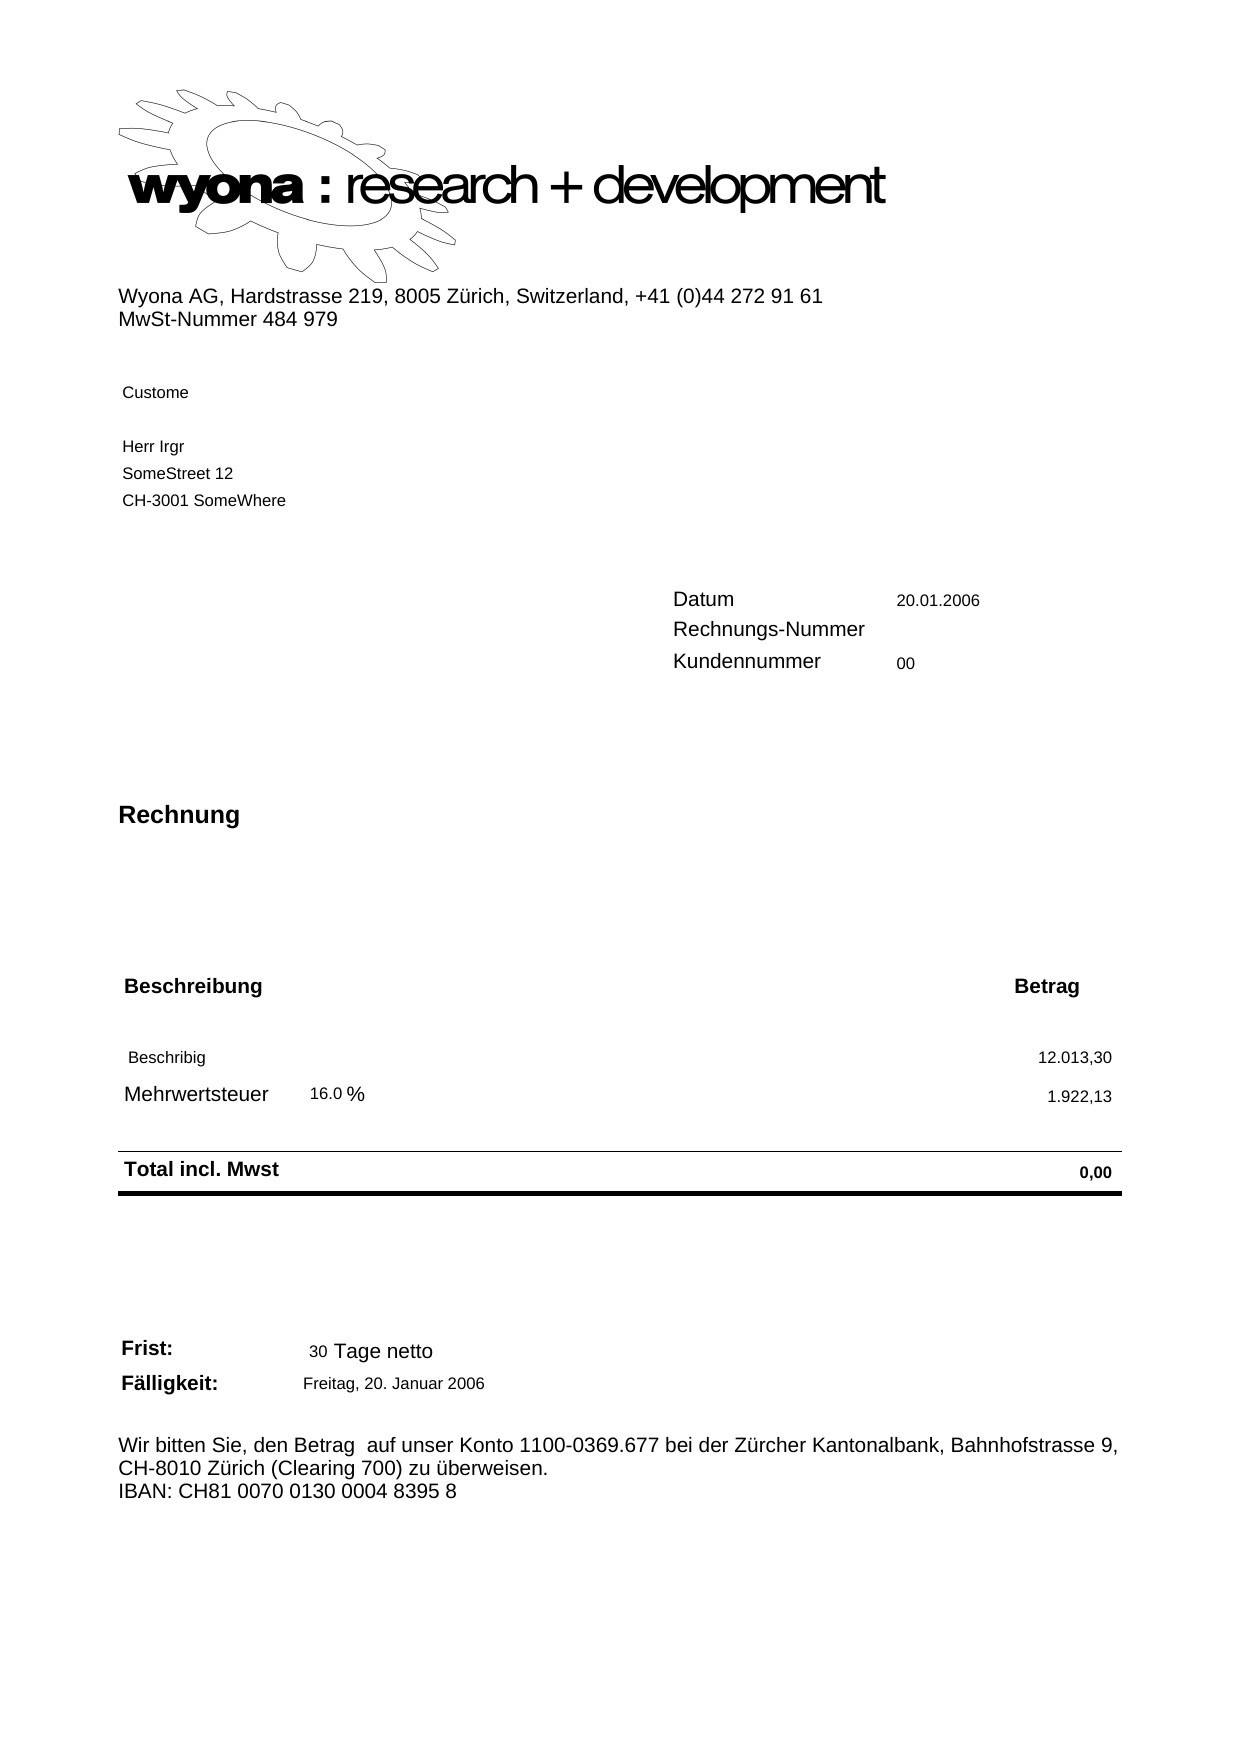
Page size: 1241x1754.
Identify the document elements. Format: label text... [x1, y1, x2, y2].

table_cell [890, 614, 1042, 646]
text Wir bitten Sie, den Betrag auf unser Konto 1100-0369.677 bei der Zürcher Kantonalbank, Bahnhofstrasse 9, [118, 1434, 1122, 1457]
table_cell [670, 679, 1042, 713]
table_cell [898, 1152, 972, 1191]
table_cell [972, 1152, 1122, 1191]
table_cell Rechnungs-Nummer [670, 614, 889, 646]
table_header [890, 585, 1042, 614]
table_cell [898, 1038, 972, 1076]
table_header [898, 969, 972, 1003]
table_cell [890, 646, 1042, 679]
table_cell Tage netto [296, 1334, 1122, 1369]
text CH-8010 Zürich (Clearing 700) zu überweisen. [118, 1457, 1122, 1480]
table_cell Frist: [118, 1334, 296, 1369]
table_cell Fälligkeit: [118, 1369, 296, 1398]
table_header [296, 1236, 1122, 1334]
text Wyona AG, Hardstrasse 219, 8005 Zürich, Switzerland, +41 (0)44 272 91 61 MwSt-Nummer 484 979 [118, 285, 886, 331]
picture [118, 89, 886, 285]
table_cell [118, 1003, 898, 1038]
table_cell Total incl. Mwst [118, 1152, 898, 1191]
table_cell [898, 1076, 972, 1151]
table_header Beschreibung [118, 969, 898, 1003]
table_header Betrag [972, 969, 1122, 1003]
table_cell [118, 1038, 898, 1076]
table_header [118, 1236, 296, 1334]
table_header Datum [670, 585, 889, 614]
text IBAN: CH81 0070 0130 0004 8395 8 [118, 1480, 1122, 1503]
text Rechnung [118, 801, 1122, 829]
table_cell [972, 1076, 1122, 1151]
table_cell Mehrwertsteuer % [118, 1076, 898, 1151]
table_cell [898, 1003, 972, 1038]
table_cell [972, 1003, 1122, 1038]
table_cell Kundennummer [670, 646, 889, 679]
table_cell [296, 1369, 1122, 1398]
table_cell [972, 1038, 1122, 1076]
